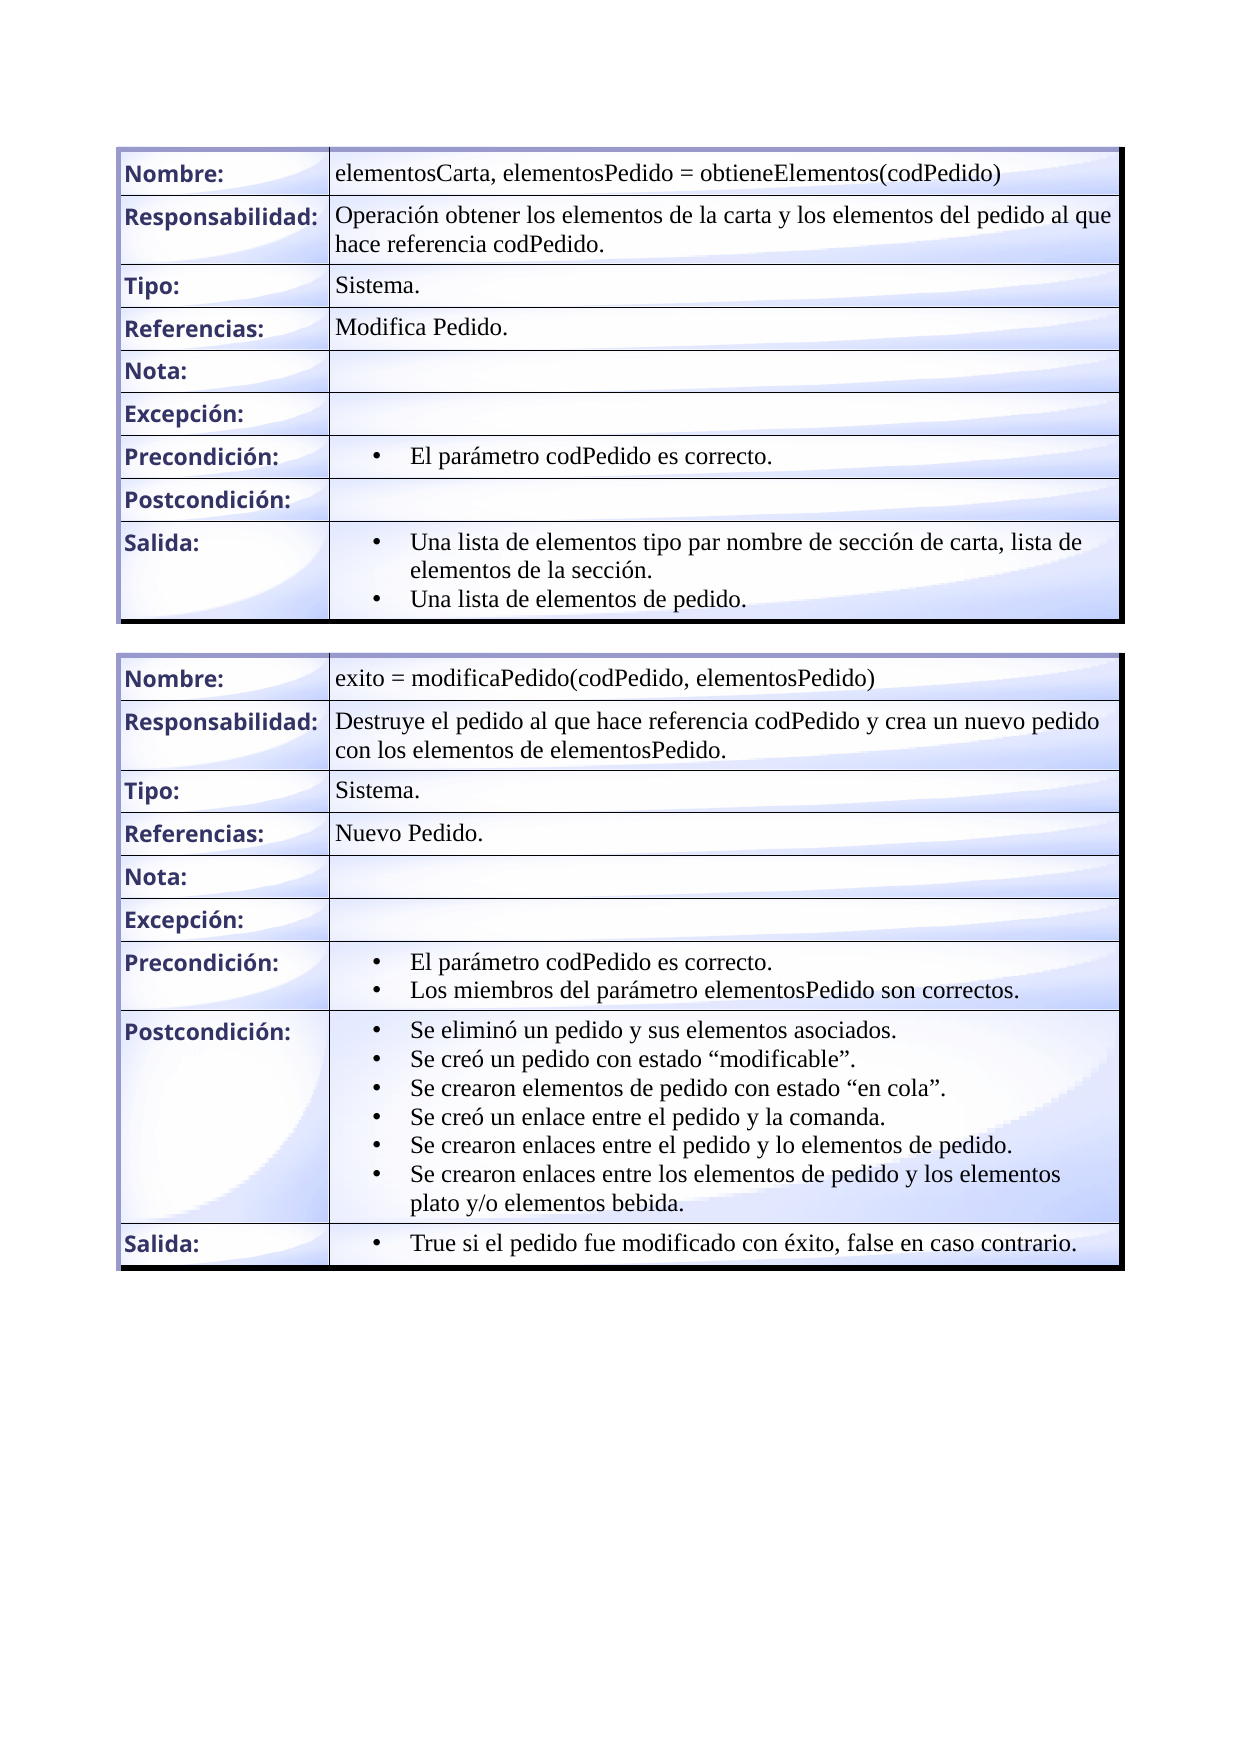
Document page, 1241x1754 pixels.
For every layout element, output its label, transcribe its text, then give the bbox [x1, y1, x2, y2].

table_cell Postcondición: [121, 1011, 329, 1223]
table_cell Tipo: [121, 265, 329, 307]
table_cell Referencias: [121, 813, 329, 855]
table_cell Excepción: [121, 393, 329, 435]
table_cell [330, 393, 1119, 435]
table_cell Excepción: [121, 899, 329, 941]
table_cell Modifica Pedido. [330, 308, 1119, 349]
table_cell Una lista de elementos tipo par nombre de sección de carta, lista de elementos de la sección. Una lista de elementos de pedido. [330, 522, 1119, 618]
table_cell Salida: [121, 1224, 329, 1265]
table_cell Nota: [121, 351, 329, 392]
table_cell [330, 899, 1119, 941]
table_cell Operación obtener los elementos de la carta y los elementos del pedido al que hace referencia codPedido. [330, 196, 1119, 264]
table_header elementosCarta, elementosPedido = obtieneElementos(codPedido) [330, 152, 1119, 195]
table_cell Precondición: [121, 942, 329, 1010]
table_cell Tipo: [121, 771, 329, 812]
table_cell Responsabilidad: [121, 196, 329, 264]
table_cell Sistema. [330, 771, 1119, 812]
table_cell Responsabilidad: [121, 701, 329, 769]
table_cell Nuevo Pedido. [330, 813, 1119, 855]
table_cell Destruye el pedido al que hace referencia codPedido y crea un nuevo pedido con los elementos de elementosPedido. [330, 701, 1119, 769]
table_cell Precondición: [121, 436, 329, 478]
table_header exito = modificaPedido(codPedido, elementosPedido) [330, 658, 1119, 700]
table_cell Se eliminó un pedido y sus elementos asociados. Se creó un pedido con estado “modificable”. Se crearon elementos de pedido con estado “en cola”. Se creó un enlace entre el pedido y la comanda. Se crearon enlaces entre el pedido y lo elementos de pedido. Se crearon enlaces entre los elementos de pedido y los elementos plato y/o elementos bebida. [330, 1011, 1119, 1223]
table_cell Sistema. [330, 265, 1119, 307]
table_cell El parámetro codPedido es correcto. [330, 436, 1119, 478]
table_cell True si el pedido fue modificado con éxito, false en caso contrario. [330, 1224, 1119, 1265]
table_header Nombre: [121, 152, 329, 195]
table_cell [330, 351, 1119, 392]
table_cell Nota: [121, 856, 329, 898]
table_cell El parámetro codPedido es correcto. Los miembros del parámetro elementosPedido son correctos. [330, 942, 1119, 1010]
table_cell Postcondición: [121, 479, 329, 521]
table_header Nombre: [121, 658, 329, 700]
table_cell [330, 856, 1119, 898]
table_cell Salida: [121, 522, 329, 618]
table_cell [330, 479, 1119, 521]
table_cell Referencias: [121, 308, 329, 349]
